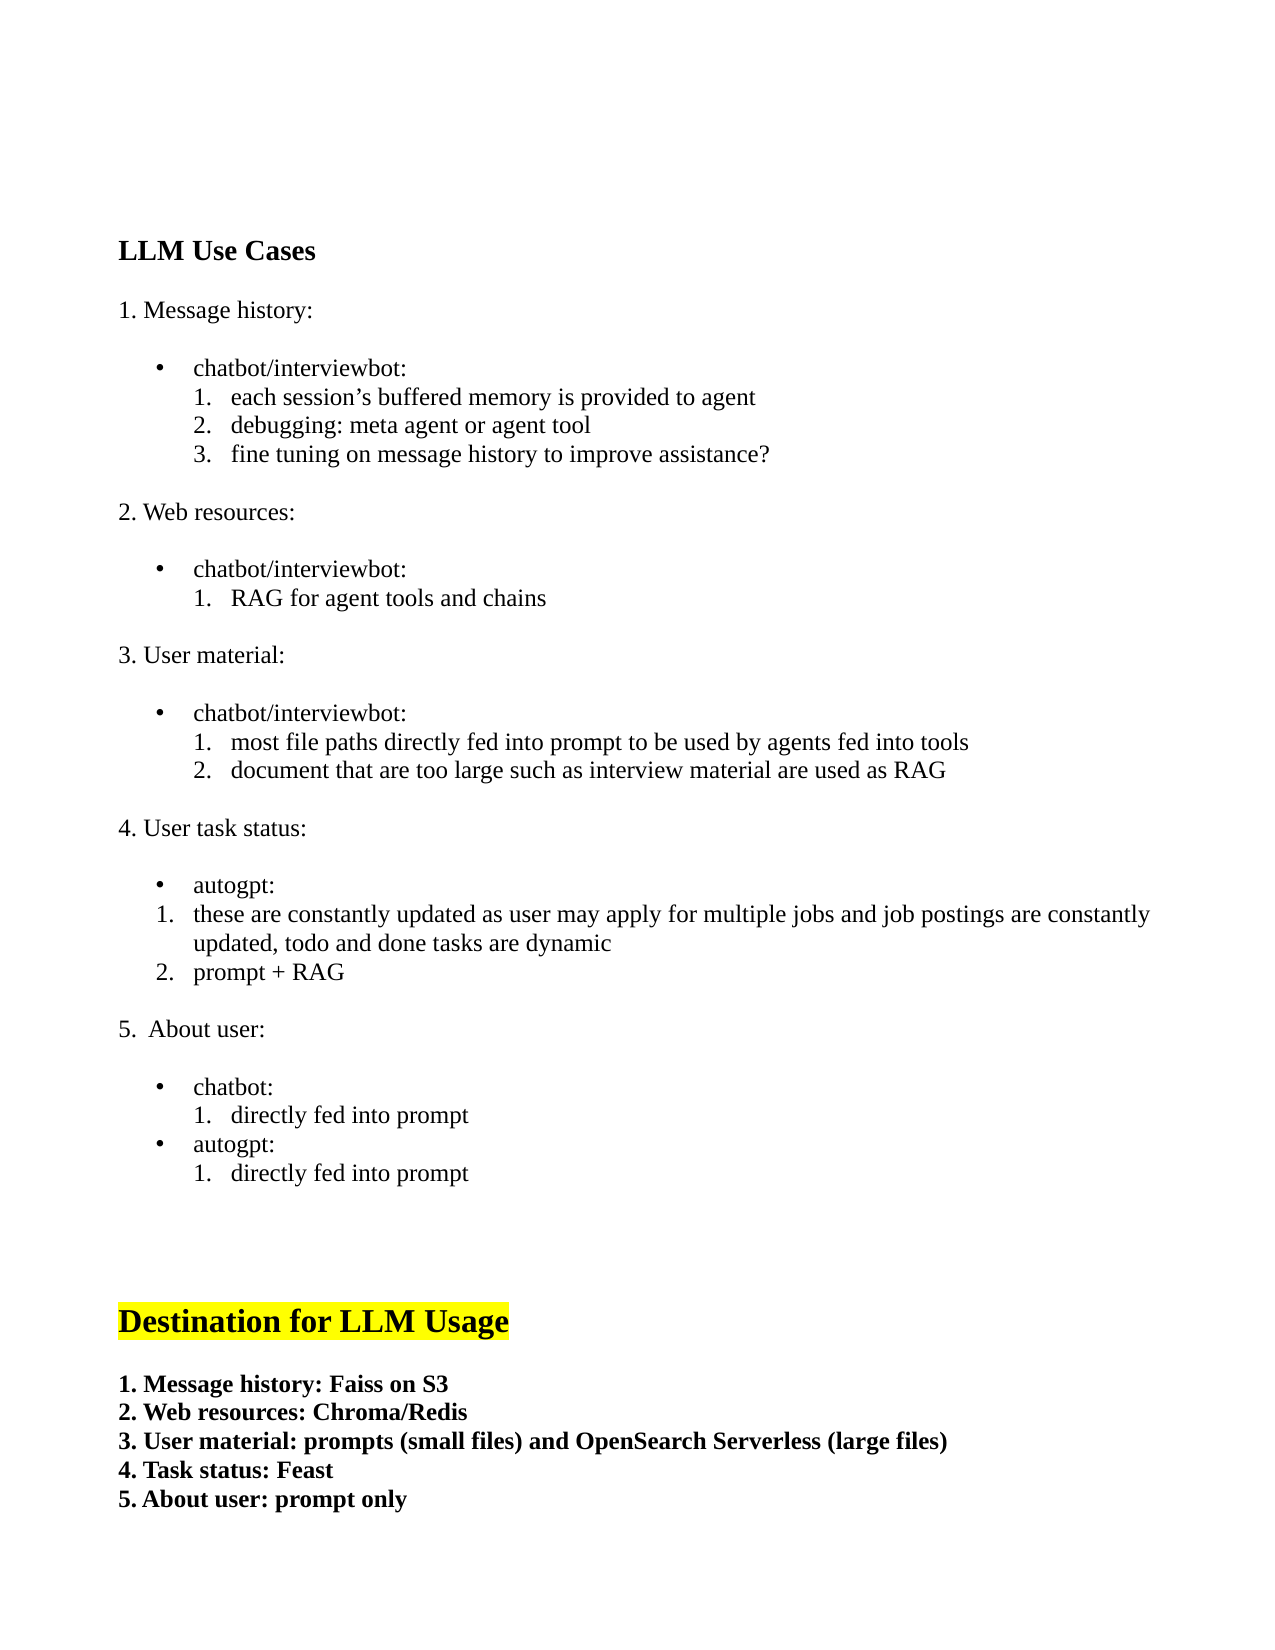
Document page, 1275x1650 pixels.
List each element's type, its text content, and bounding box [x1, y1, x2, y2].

list chatbot/interviewbot: [156, 554, 1157, 583]
list each session’s buffered memory is provided to agent [193, 382, 1157, 410]
list chatbot/interviewbot: [156, 353, 1157, 382]
text 3. User material: prompts (small files) and OpenSearch Serverless (large files) [118, 1426, 1157, 1455]
list directly fed into prompt [193, 1158, 1157, 1187]
text 3. User material: [118, 640, 1157, 669]
text 5. About user: prompt only [118, 1484, 1157, 1512]
text 2. Web resources: Chroma/Redis [118, 1397, 1157, 1426]
text LLM Use Cases [118, 233, 1157, 267]
list directly fed into prompt [193, 1100, 1157, 1129]
text 1. Message history: [118, 295, 1157, 324]
list autogpt: [156, 870, 1157, 899]
list chatbot: [156, 1072, 1157, 1100]
list fine tuning on message history to improve assistance? [193, 439, 1157, 468]
list RAG for agent tools and chains [193, 583, 1157, 612]
list these are constantly updated as user may apply for multiple jobs and job postings are constantly updated, todo and done tasks are dynamic [156, 899, 1157, 957]
text 2. Web resources: [118, 497, 1157, 525]
text 4. Task status: Feast [118, 1455, 1157, 1484]
text 5. About user: [118, 1014, 1157, 1043]
list most file paths directly fed into prompt to be used by agents fed into tools [193, 727, 1157, 755]
text 1. Message history: Faiss on S3 [118, 1369, 1157, 1397]
text Destination for LLM Usage [118, 1302, 1157, 1340]
list debugging: meta agent or agent tool [193, 410, 1157, 439]
list document that are too large such as interview material are used as RAG [193, 755, 1157, 784]
list prompt + RAG [156, 957, 1157, 985]
list autogpt: [156, 1129, 1157, 1158]
list chatbot/interviewbot: [156, 698, 1157, 727]
text 4. User task status: [118, 813, 1157, 842]
